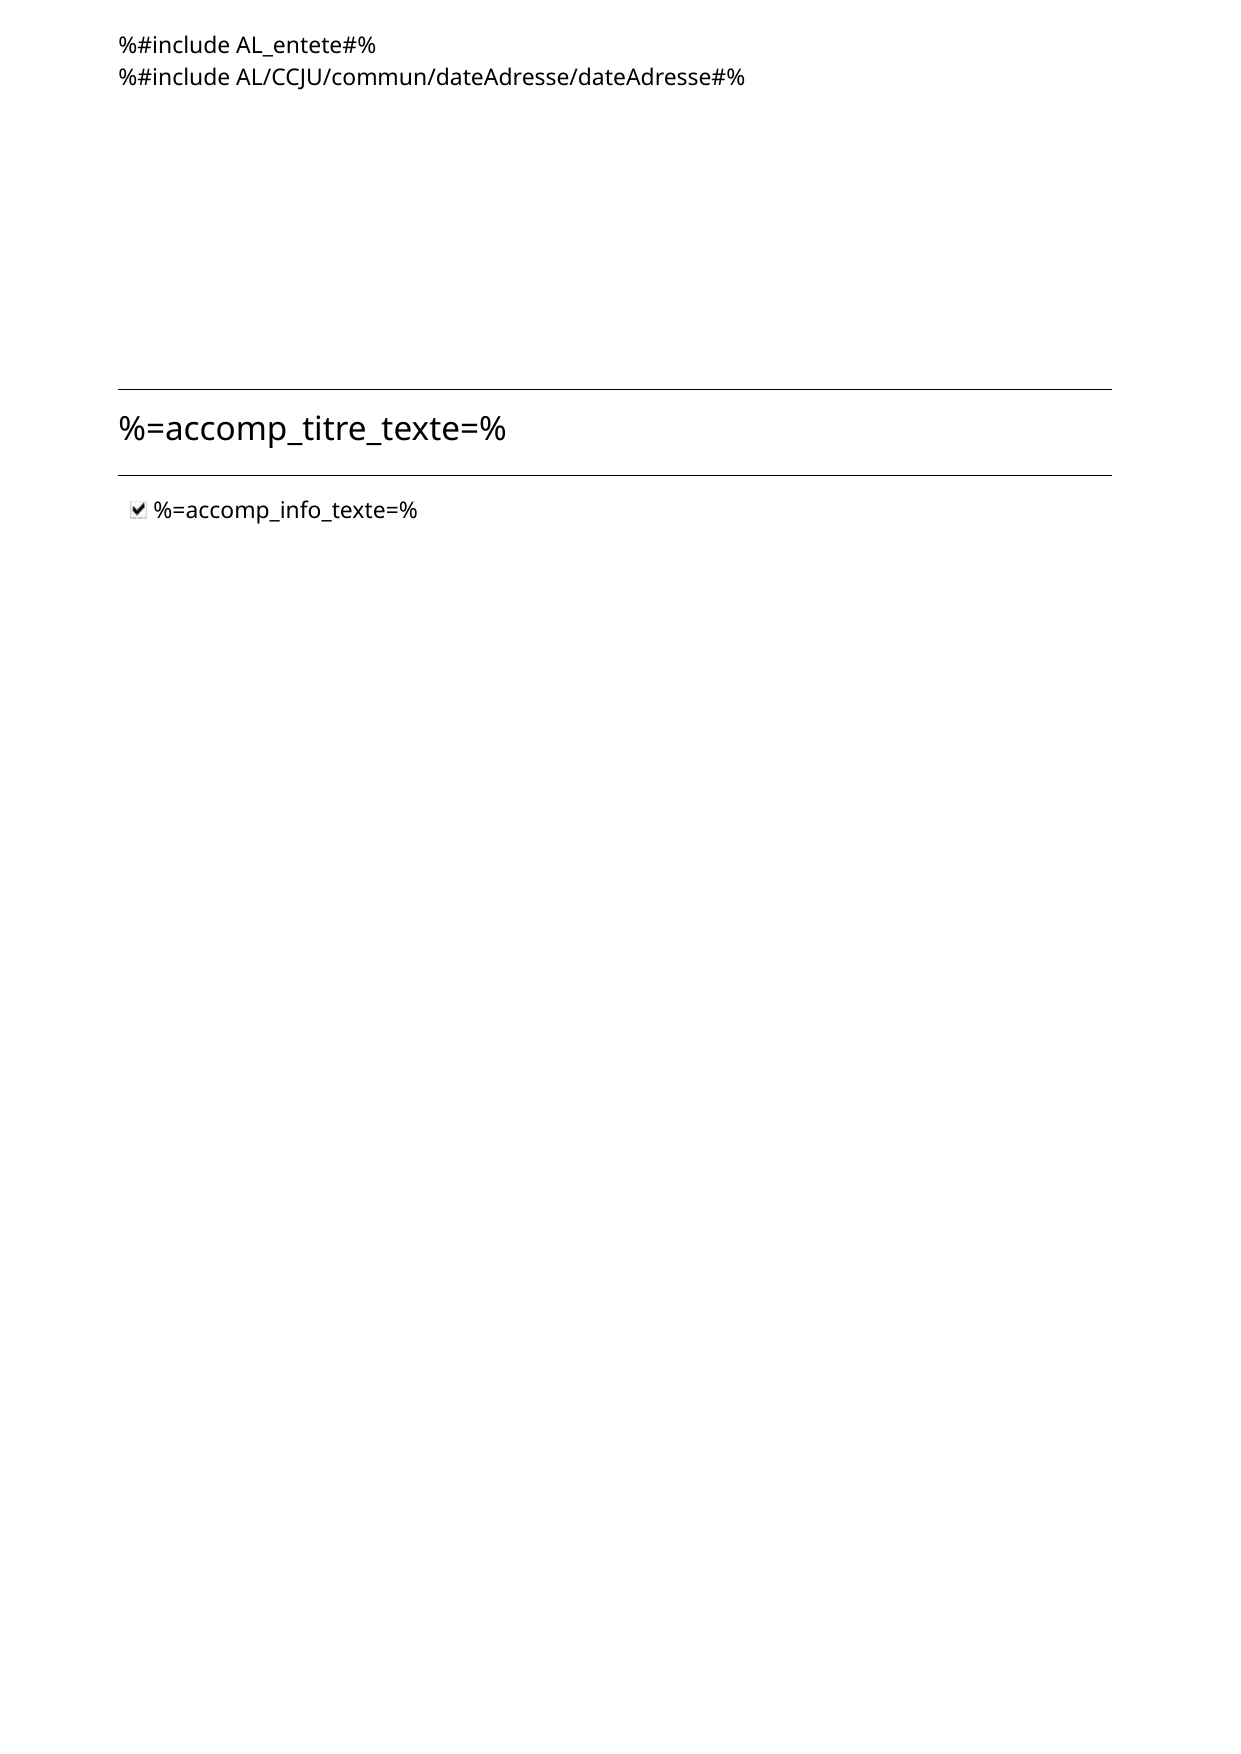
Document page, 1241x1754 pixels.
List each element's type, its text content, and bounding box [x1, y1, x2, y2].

text %=accomp_titre_texte=% [118, 404, 1122, 450]
picture [130, 501, 148, 519]
text %#include AL_entete#% [118, 29, 1122, 61]
text %=accomp_info_texte=% [118, 494, 1122, 525]
text %#include AL/CCJU/commun/dateAdresse/dateAdresse#% [118, 61, 1122, 92]
